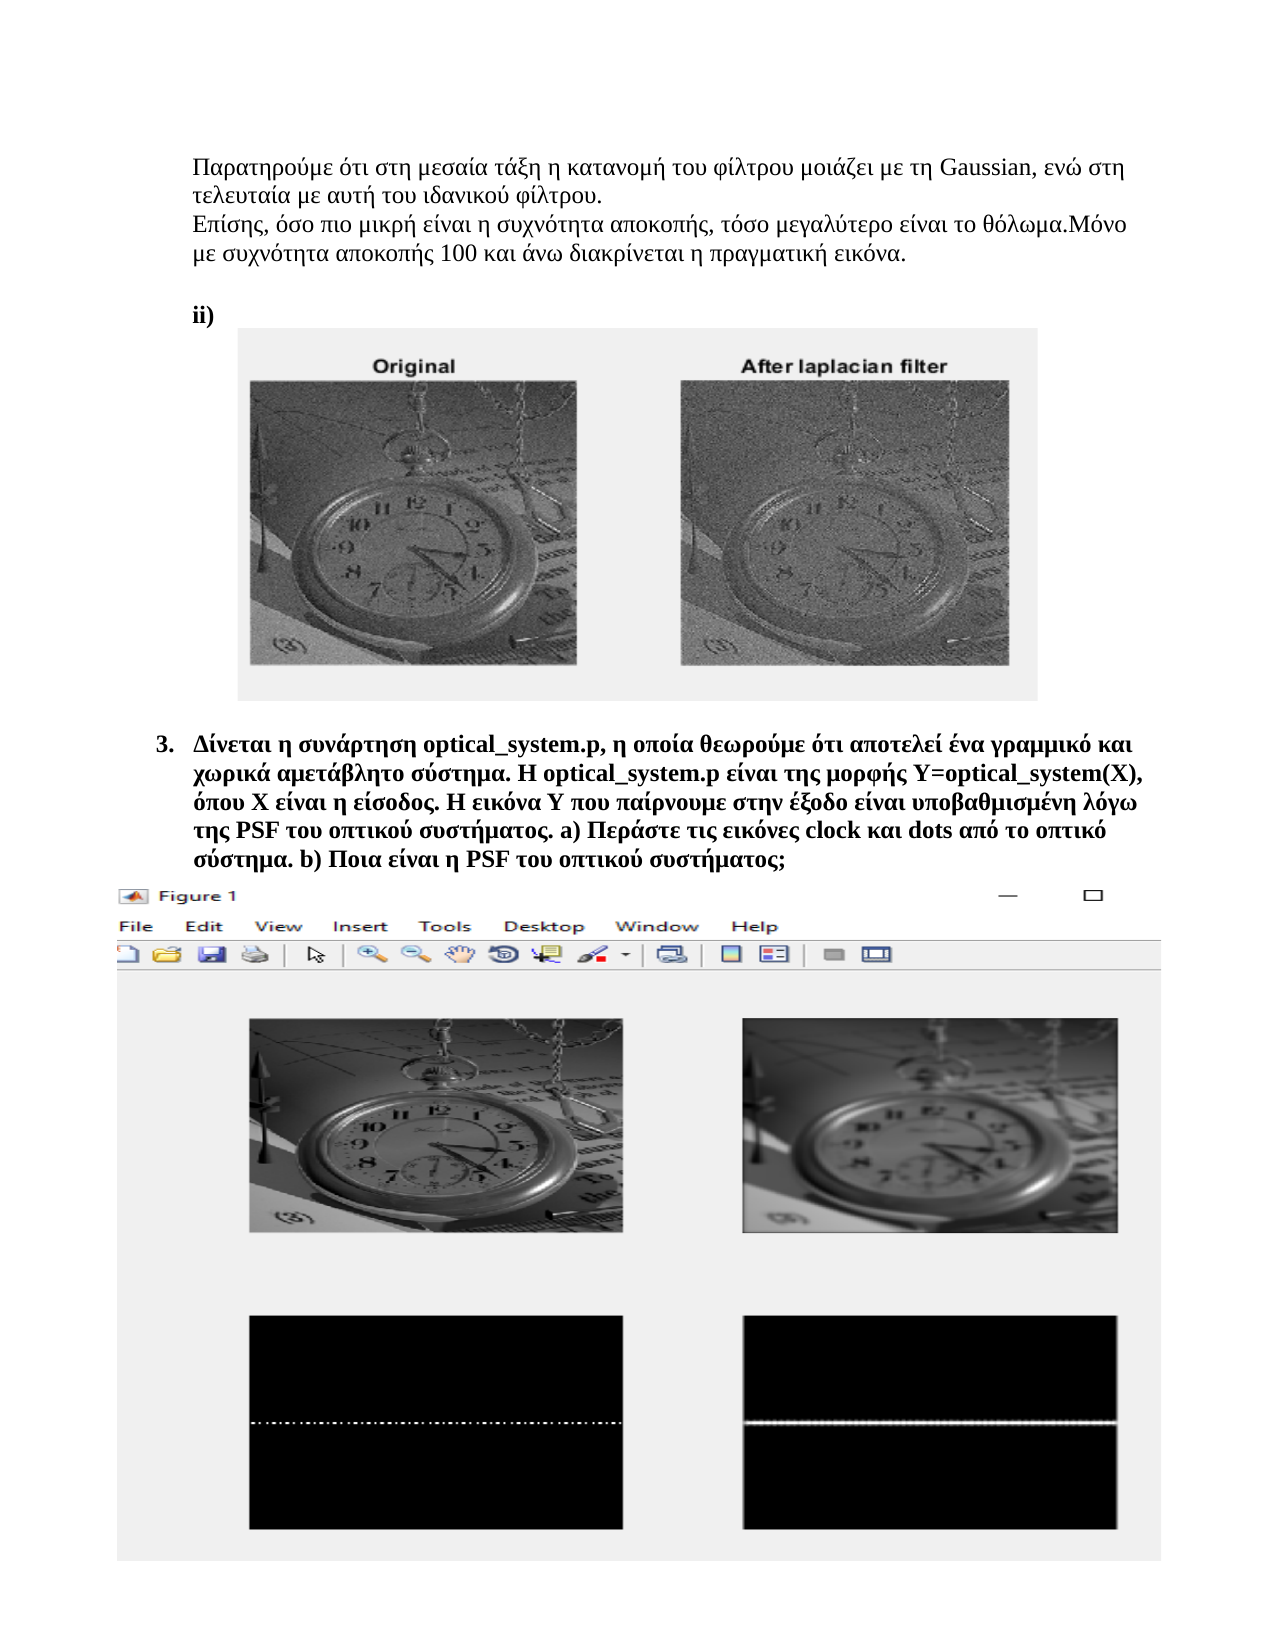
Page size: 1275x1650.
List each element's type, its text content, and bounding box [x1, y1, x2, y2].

list Δίνεται η συνάρτηση optical_system.p, η οποία θεωρούμε ότι αποτελεί ένα γραμμικό και χωρικά αμετάβλητο σύστημα. Η optical_system.p είναι της μορφής Y=optical_system(X), όπου X είναι η είσοδος. Η εικόνα Υ που παίρνουμε στην έξοδο είναι υποβαθμισμένη λόγω της PSF του οπτικού συστήματος. a) Περάστε τις εικόνες clock και dots από το οπτικό σύστημα. b) Ποια είναι η PSF του οπτικού συστήματος; [156, 729, 1157, 873]
picture [237, 328, 1038, 701]
picture [117, 889, 1162, 1561]
text Επίσης, όσο πιο μικρή είναι η συχνότητα αποκοπής, τόσο μεγαλύτερο είναι το θόλωμα.Μόνο με συχνότητα αποκοπής 100 και άνω διακρίνεται η πραγματική εικόνα. [118, 209, 1157, 267]
text Παρατηρούμε ότι στη μεσαία τάξη η κατανομή του φίλτρου μοιάζει με τη Gaussian, ενώ στη τελευταία με αυτή του ιδανικού φίλτρου. [118, 152, 1157, 209]
text ii) [118, 300, 1157, 329]
